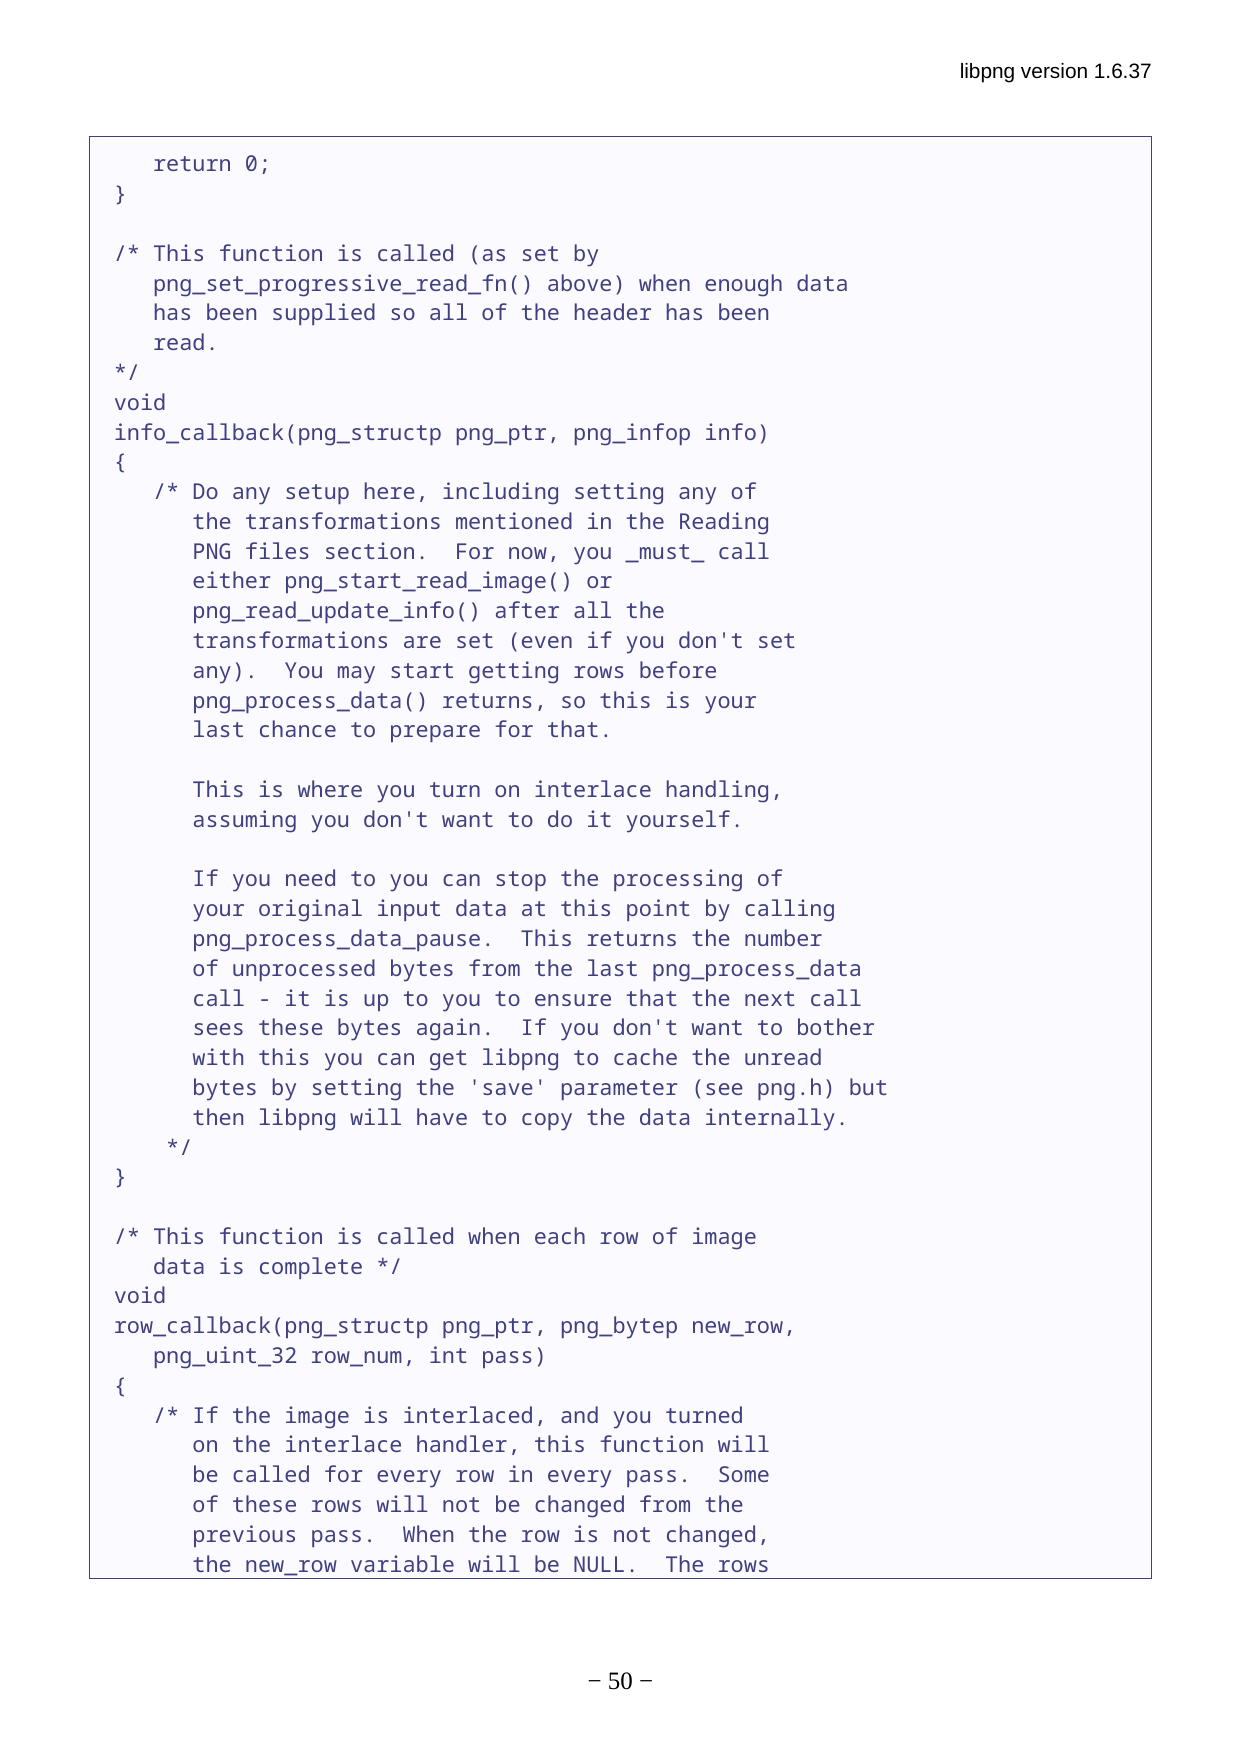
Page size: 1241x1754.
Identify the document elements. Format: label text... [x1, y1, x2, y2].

text } [90, 1149, 1151, 1179]
text your original input data at this point by calling [90, 881, 1151, 911]
text of these rows will not be changed from the [90, 1477, 1151, 1507]
text /* Do any setup here, including setting any of [90, 464, 1151, 494]
text the new_row variable will be NULL. The rows [90, 1537, 1151, 1578]
text { [90, 434, 1151, 464]
text sees these bytes again. If you don't want to bother [90, 1000, 1151, 1030]
text last chance to prepare for that. [90, 702, 1151, 732]
text png_read_update_info() after all the [90, 583, 1151, 613]
text */ [90, 1119, 1151, 1149]
text void [90, 375, 1151, 404]
text } [90, 166, 1151, 196]
text png_process_data_pause. This returns the number [90, 911, 1151, 941]
text info_callback(png_structp png_ptr, png_infop info) [90, 404, 1151, 434]
text previous pass. When the row is not changed, [90, 1507, 1151, 1537]
text assuming you don't want to do it yourself. [90, 792, 1151, 822]
text call - it is up to you to ensure that the next call [90, 971, 1151, 1000]
text transformations are set (even if you don't set [90, 613, 1151, 643]
text either png_start_read_image() or [90, 553, 1151, 583]
text /* If the image is interlaced, and you turned [90, 1388, 1151, 1417]
text data is complete */ [90, 1239, 1151, 1268]
text be called for every row in every pass. Some [90, 1447, 1151, 1477]
text If you need to you can stop the processing of [90, 851, 1151, 881]
text then libpng will have to copy the data internally. [90, 1090, 1151, 1119]
text the transformations mentioned in the Reading [90, 494, 1151, 524]
text /* This function is called when each row of image [90, 1209, 1151, 1239]
text /* This function is called (as set by [90, 226, 1151, 256]
text on the interlace handler, this function will [90, 1417, 1151, 1447]
text return 0; [90, 137, 1151, 166]
text any). You may start getting rows before [90, 643, 1151, 673]
text void [90, 1268, 1151, 1298]
text png_set_progressive_read_fn() above) when enough data [90, 256, 1151, 285]
text read. [90, 315, 1151, 345]
text bytes by setting the 'save' parameter (see png.h) but [90, 1060, 1151, 1090]
text PNG files section. For now, you _must_ call [90, 524, 1151, 553]
text has been supplied so all of the header has been [90, 285, 1151, 315]
text */ [90, 345, 1151, 375]
text of unprocessed bytes from the last png_process_data [90, 941, 1151, 971]
text png_process_data() returns, so this is your [90, 673, 1151, 702]
text row_callback(png_structp png_ptr, png_bytep new_row, [90, 1298, 1151, 1328]
text { [90, 1358, 1151, 1388]
text with this you can get libpng to cache the unread [90, 1030, 1151, 1060]
text This is where you turn on interlace handling, [90, 762, 1151, 792]
text png_uint_32 row_num, int pass) [90, 1328, 1151, 1358]
